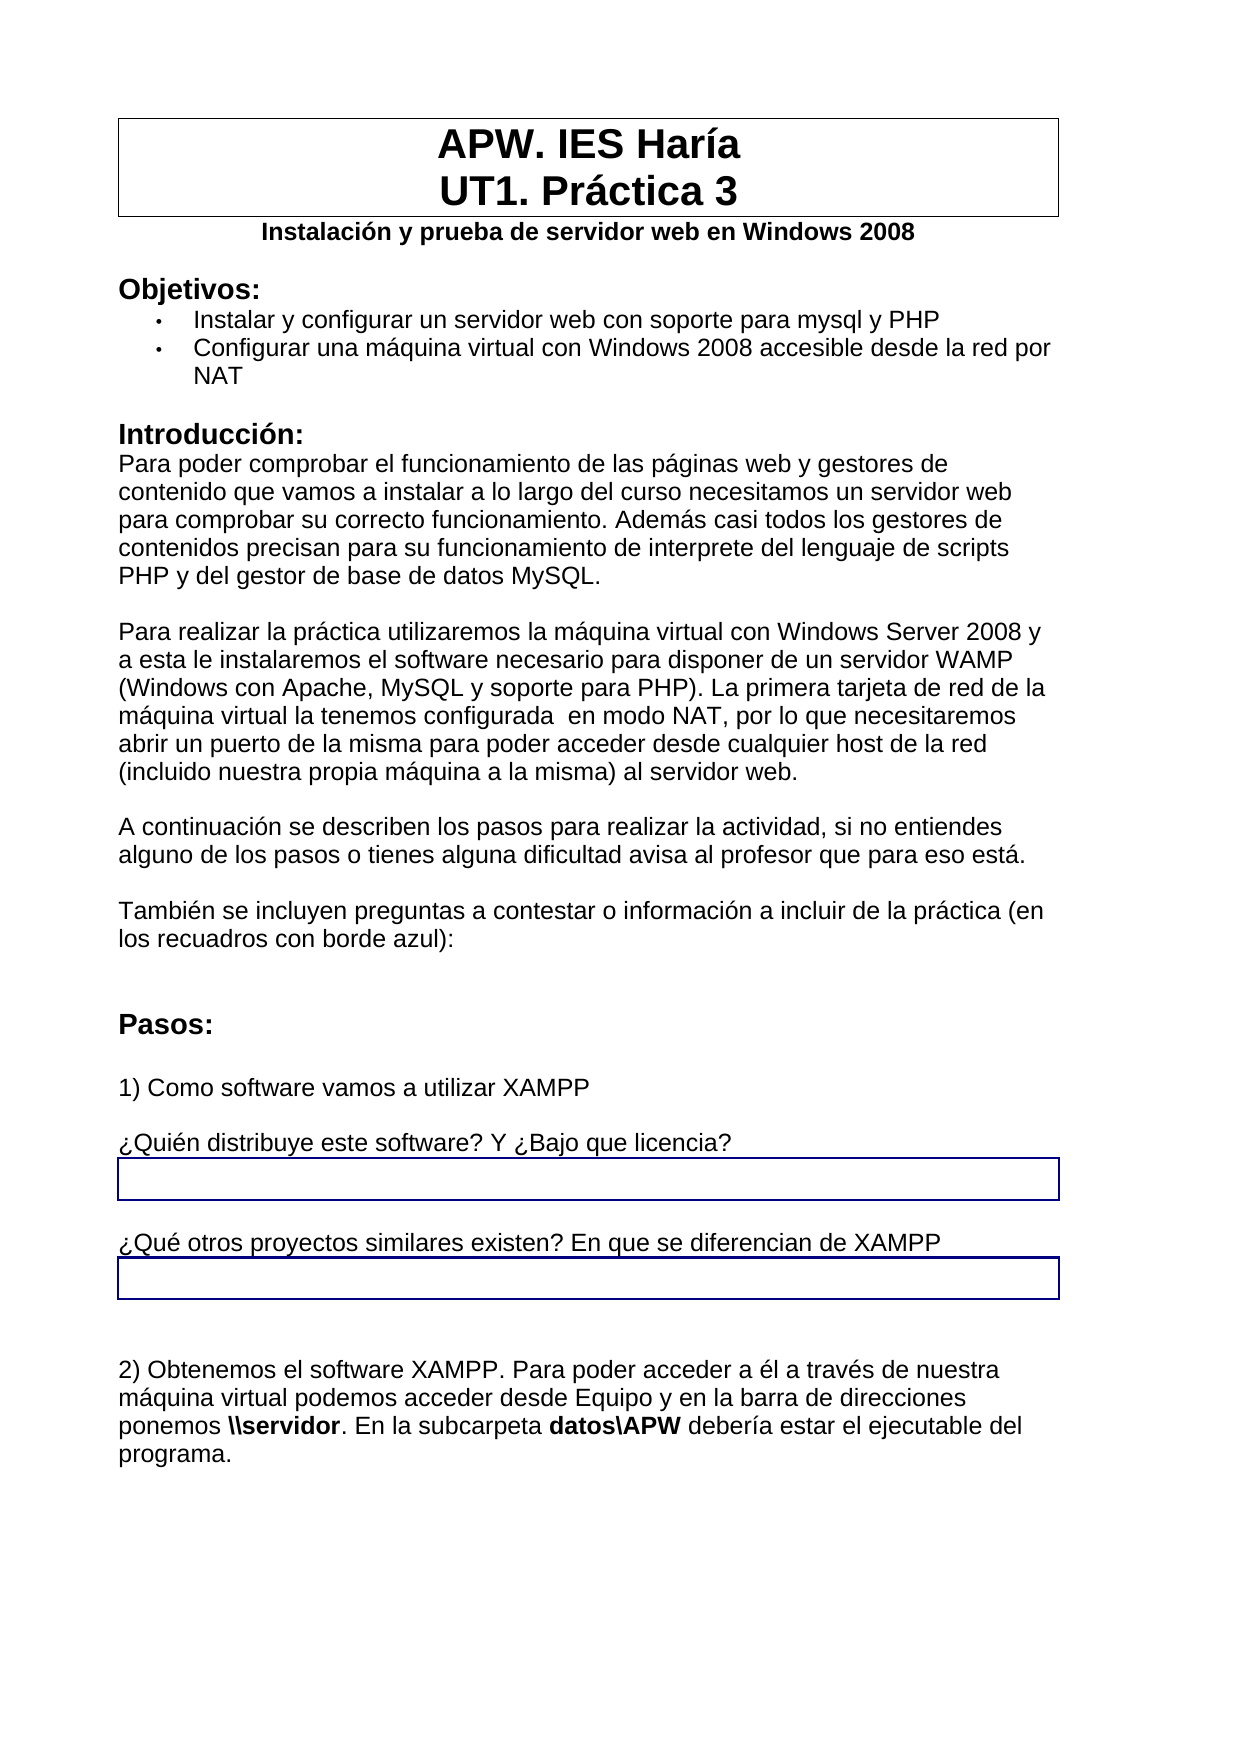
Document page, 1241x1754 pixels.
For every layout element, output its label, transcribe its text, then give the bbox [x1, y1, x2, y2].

text Para poder comprobar el funcionamiento de las páginas web y gestores de contenido que vamos a instalar a lo largo del curso necesitamos un servidor web para comprobar su correcto funcionamiento. Además casi todos los gestores de contenidos precisan para su funcionamiento de interprete del lenguaje de scripts PHP y del gestor de base de datos MySQL. [118, 450, 1059, 590]
text Instalación y prueba de servidor web en Windows 2008 [118, 217, 1059, 245]
list Instalar y configurar un servidor web con soporte para mysql y PHP [156, 306, 1059, 334]
text Introducción: [118, 418, 1059, 450]
table_header [119, 1159, 1058, 1198]
text 2) Obtenemos el software XAMPP. Para poder acceder a él a través de nuestra máquina virtual podemos acceder desde Equipo y en la barra de direcciones ponemos \\servidor. En la subcarpeta datos\APW debería estar el ejecutable del programa. [118, 1356, 1059, 1467]
text A continuación se describen los pasos para realizar la actividad, si no entiendes alguno de los pasos o tienes alguna dificultad avisa al profesor que para eso está. [118, 813, 1059, 869]
text 1) Como software vamos a utilizar XAMPP [118, 1073, 1059, 1101]
text APW. IES Haría [119, 119, 1058, 165]
text También se incluyen preguntas a contestar o información a incluir de la práctica (en los recuadros con borde azul): [118, 897, 1059, 953]
list Configurar una máquina virtual con Windows 2008 accesible desde la red por NAT [156, 334, 1059, 390]
text Objetivos: [118, 273, 1059, 306]
text Pasos: [118, 1008, 1059, 1041]
text ¿Qué otros proyectos similares existen? En que se diferencian de XAMPP [118, 1228, 1059, 1256]
text Para realizar la práctica utilizaremos la máquina virtual con Windows Server 2008 y a esta le instalaremos el software necesario para disponer de un servidor WAMP (Windows con Apache, MySQL y soporte para PHP). La primera tarjeta de red de la máquina virtual la tenemos configurada en modo NAT, por lo que necesitaremos abrir un puerto de la misma para poder acceder desde cualquier host de la red (incluido nuestra propia máquina a la misma) al servidor web. [118, 618, 1059, 785]
text UT1. Práctica 3 [119, 165, 1058, 216]
table_header [119, 1259, 1058, 1298]
text ¿Quién distribuye este software? Y ¿Bajo que licencia? [118, 1129, 1059, 1157]
